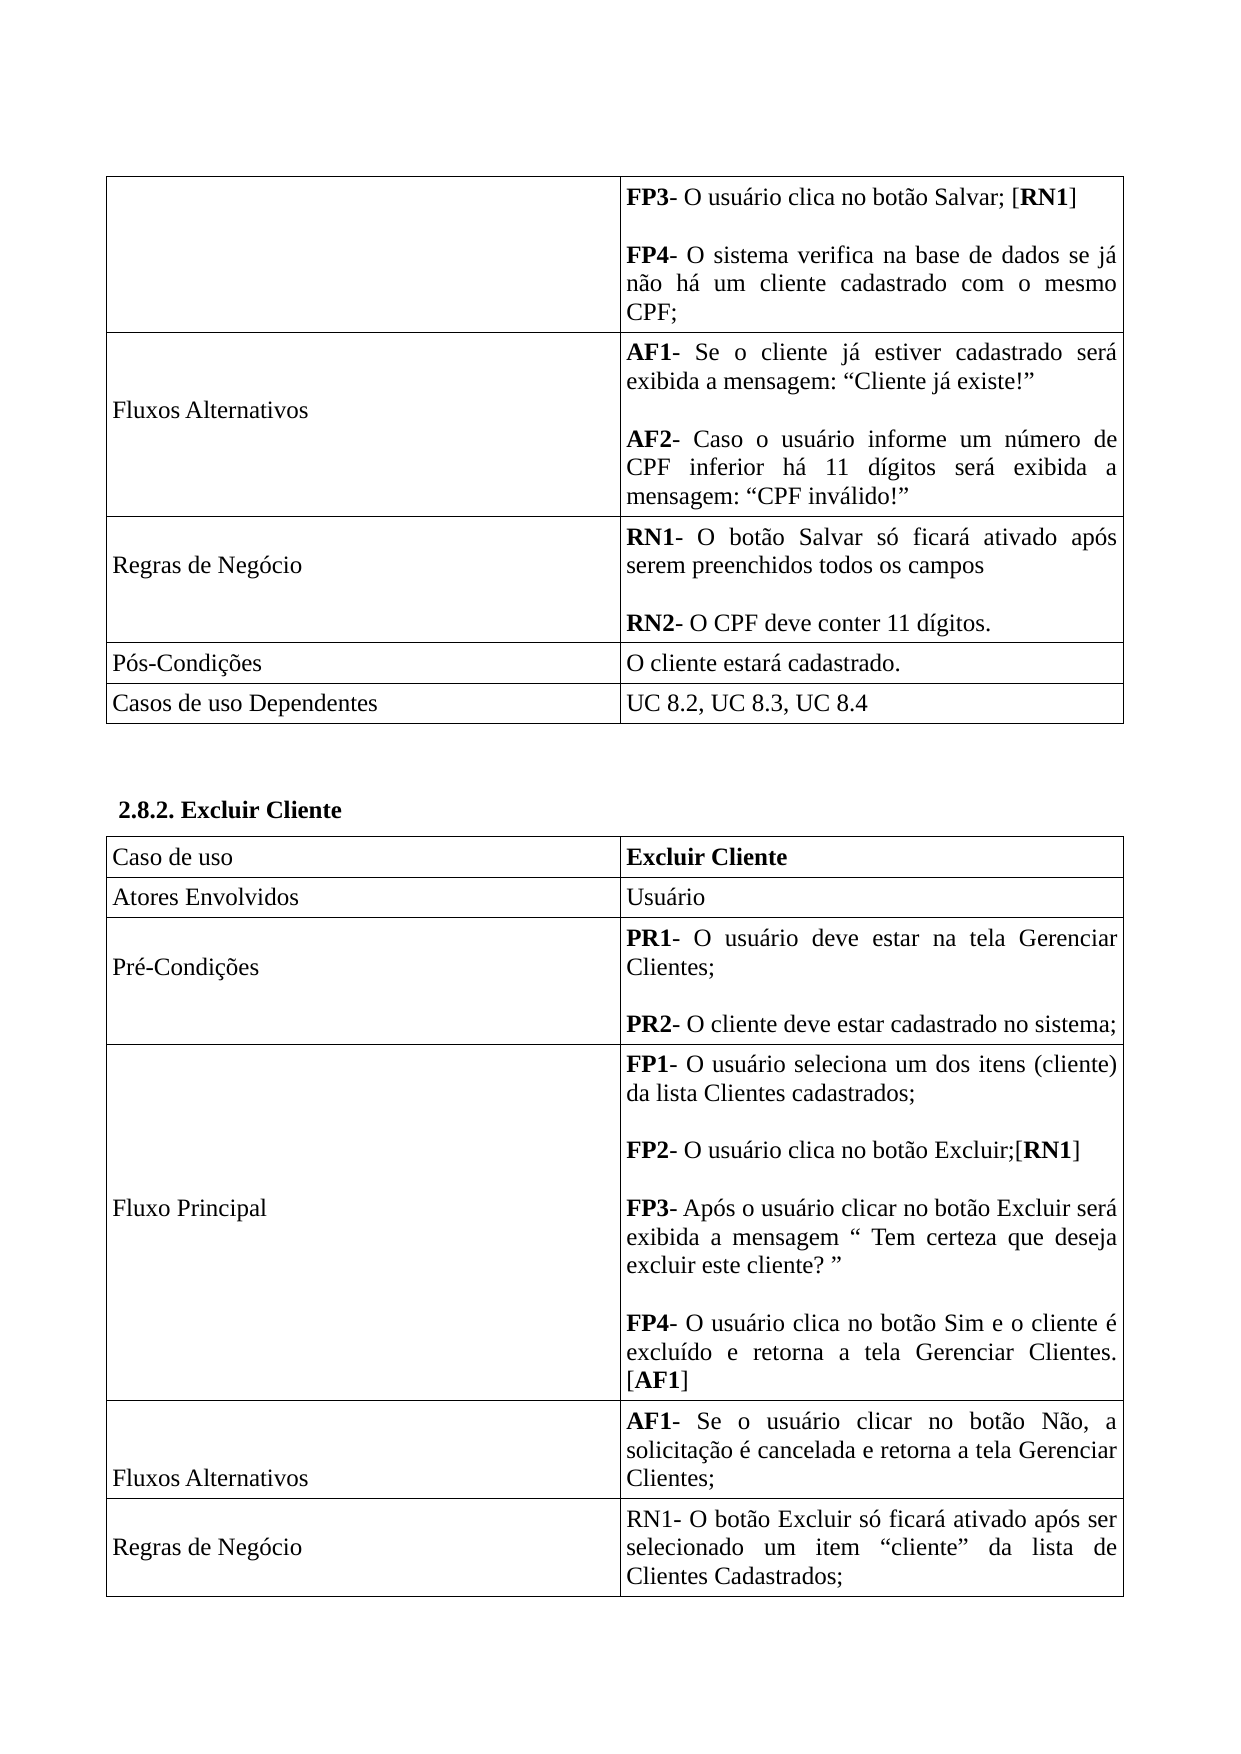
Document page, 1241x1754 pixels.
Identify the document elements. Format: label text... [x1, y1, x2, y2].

table_cell Fluxos Alternativos [107, 1401, 620, 1498]
table_cell Pré-Condições [107, 918, 620, 1043]
subtitle 2.8.2. Excluir Cliente [118, 795, 1122, 824]
table_cell Fluxos Alternativos [107, 333, 620, 516]
table_cell RN1- O botão Salvar só ficará ativado após serem preenchidos todos os campos RN2- O CPF deve conter 11 dígitos. [621, 517, 1123, 642]
table_cell PR1- O usuário deve estar na tela Gerenciar Clientes; PR2- O cliente deve estar cadastrado no sistema; [621, 918, 1123, 1043]
table_cell Fluxo Principal [107, 1045, 620, 1400]
table_cell UC 8.2, UC 8.3, UC 8.4 [621, 684, 1123, 723]
table_cell RN1- O botão Excluir só ficará ativado após ser selecionado um item “cliente” da lista de Clientes Cadastrados; [621, 1499, 1123, 1596]
table_cell AF1- Se o usuário clicar no botão Não, a solicitação é cancelada e retorna a tela Gerenciar Clientes; [621, 1401, 1123, 1498]
table_cell Pós-Condições [107, 643, 620, 683]
table_cell Casos de uso Dependentes [107, 684, 620, 723]
table_cell Usuário [621, 878, 1123, 917]
table_cell AF1- Se o cliente já estiver cadastrado será exibida a mensagem: “Cliente já existe!” AF2- Caso o usuário informe um número de CPF inferior há 11 dígitos será exibida a mensagem: “CPF inválido!” [621, 333, 1123, 516]
table_cell O cliente estará cadastrado. [621, 643, 1123, 683]
table_cell Atores Envolvidos [107, 878, 620, 917]
table_cell FP3- O usuário clica no botão Salvar; [RN1] FP4- O sistema verifica na base de dados se já não há um cliente cadastrado com o mesmo CPF; [621, 177, 1123, 332]
table_cell FP1- O usuário seleciona um dos itens (cliente) da lista Clientes cadastrados; FP2- O usuário clica no botão Excluir;[RN1] FP3- Após o usuário clicar no botão Excluir será exibida a mensagem “ Tem certeza que deseja excluir este cliente? ” FP4- O usuário clica no botão Sim e o cliente é excluído e retorna a tela Gerenciar Clientes.[AF1] [621, 1045, 1123, 1400]
table_header Caso de uso [107, 837, 620, 877]
table_cell [107, 177, 620, 332]
table_header Excluir Cliente [621, 837, 1123, 877]
table_cell Regras de Negócio [107, 1499, 620, 1596]
table_cell Regras de Negócio [107, 517, 620, 642]
